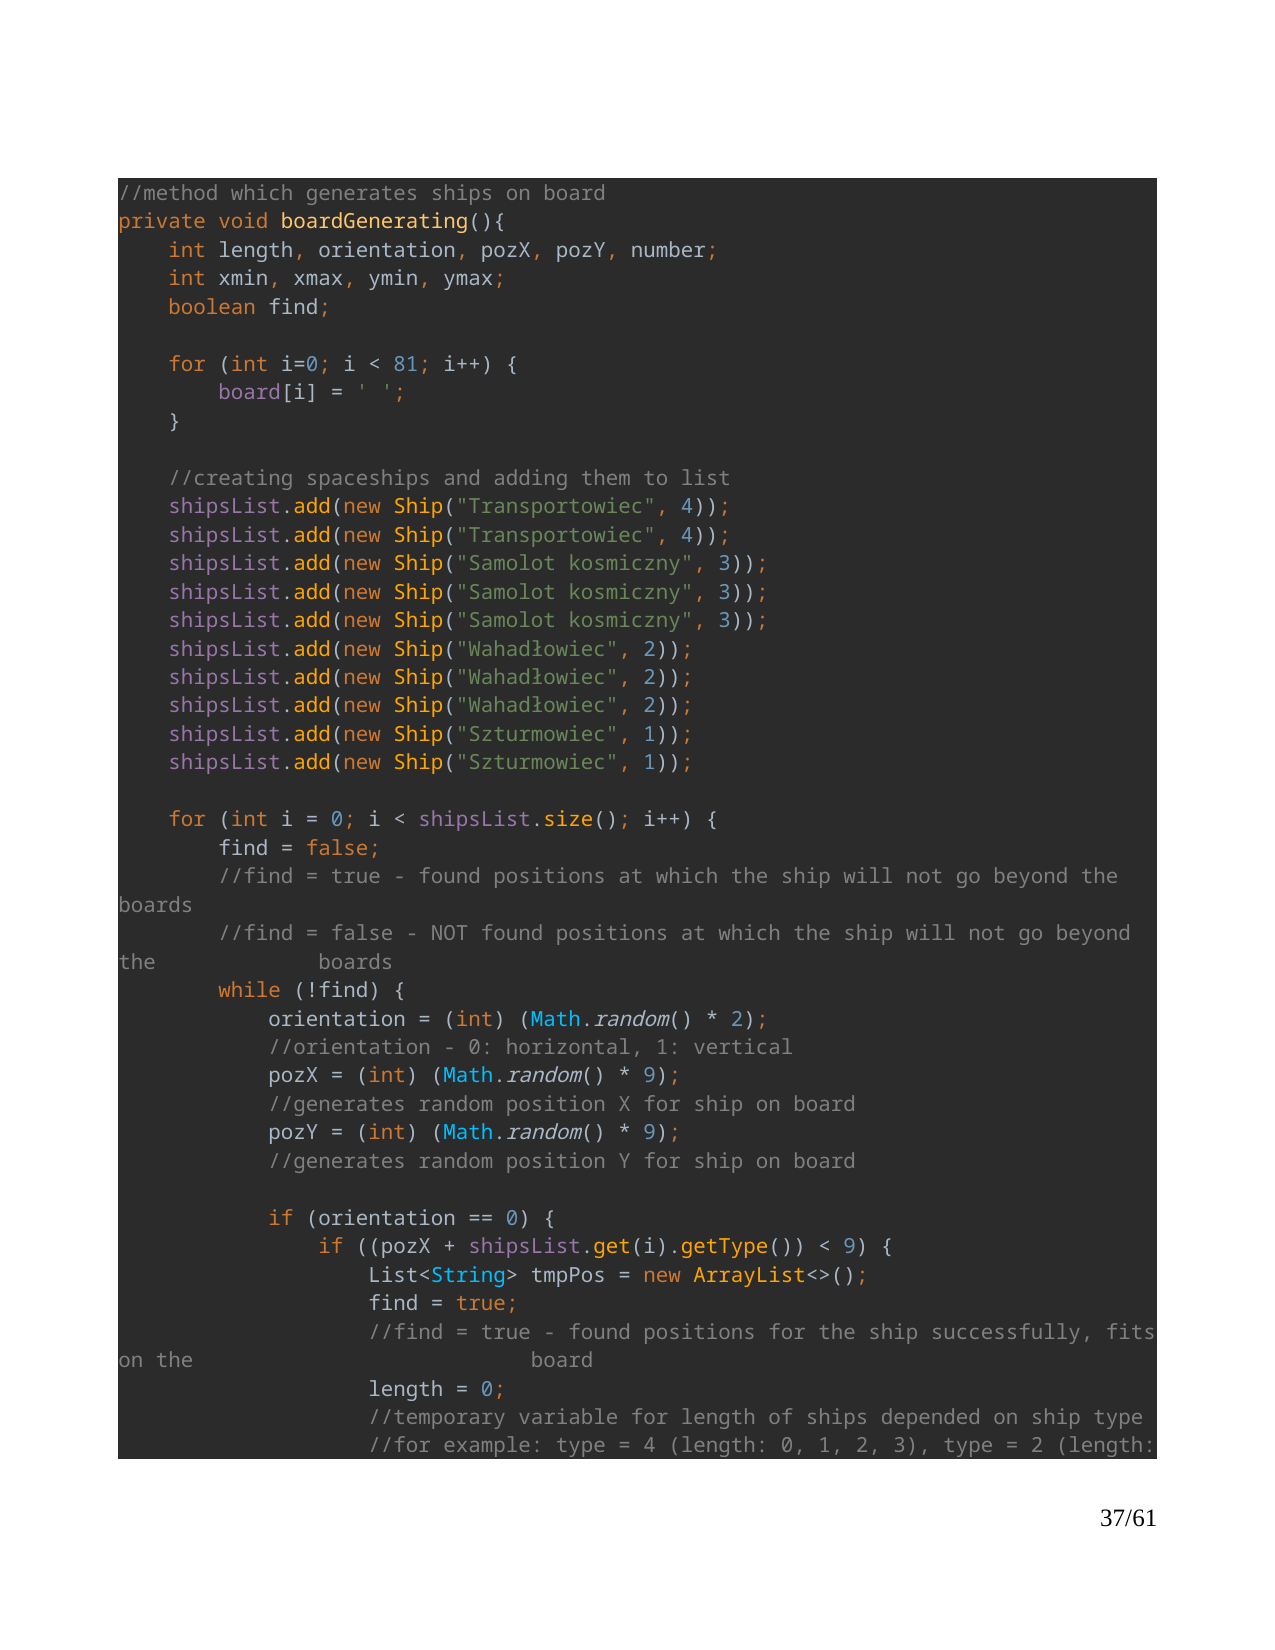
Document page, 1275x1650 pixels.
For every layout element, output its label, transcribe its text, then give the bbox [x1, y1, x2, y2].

text //method which generates ships on board private void boardGenerating(){ int length, orientation, pozX, pozY, number; int xmin, xmax, ymin, ymax; boolean find; for (int i=0; i < 81; i++) { board[i] = ' '; } //creating spaceships and adding them to list shipsList.add(new Ship("Transportowiec", 4)); shipsList.add(new Ship("Transportowiec", 4)); shipsList.add(new Ship("Samolot kosmiczny", 3)); shipsList.add(new Ship("Samolot kosmiczny", 3)); shipsList.add(new Ship("Samolot kosmiczny", 3)); shipsList.add(new Ship("Wahadłowiec", 2)); shipsList.add(new Ship("Wahadłowiec", 2)); shipsList.add(new Ship("Wahadłowiec", 2)); shipsList.add(new Ship("Szturmowiec", 1)); shipsList.add(new Ship("Szturmowiec", 1)); for (int i = 0; i < shipsList.size(); i++) { find = false; //find = true - found positions at which the ship will not go beyond the boards //find = false - NOT found positions at which the ship will not go beyond the boards while (!find) { orientation = (int) (Math.random() * 2); //orientation - 0: horizontal, 1: vertical pozX = (int) (Math.random() * 9); //generates random position X for ship on board pozY = (int) (Math.random() * 9); //generates random position Y for ship on board if (orientation == 0) { if ((pozX + shipsList.get(i).getType()) < 9) { List<String> tmpPos = new ArrayList<>(); find = true; //find = true - found positions for the ship successfully, fits on the board length = 0; //temporary variable for length of ships depended on ship type //for example: type = 4 (length: 0, 1, 2, 3), type = 2 (length: [118, 178, 1157, 1459]
